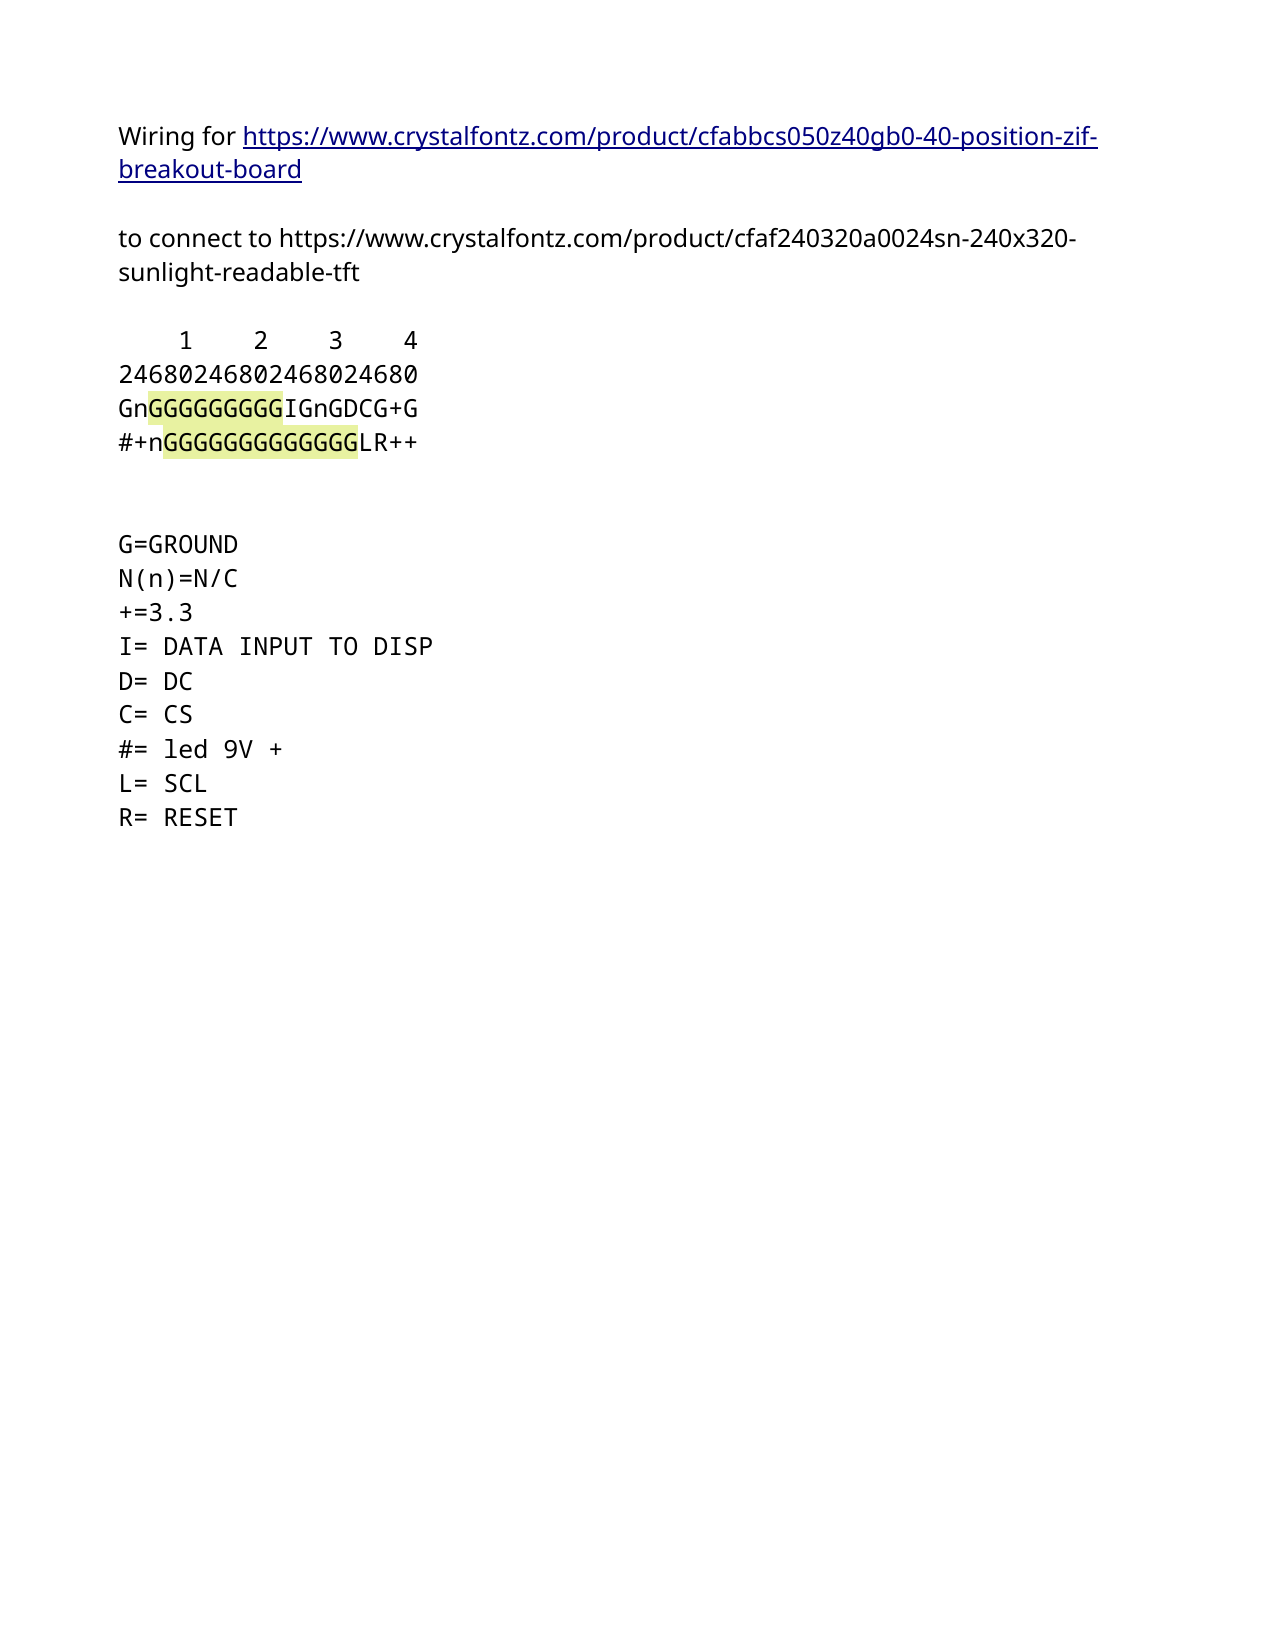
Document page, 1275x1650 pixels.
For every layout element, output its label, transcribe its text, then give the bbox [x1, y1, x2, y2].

text GnGGGGGGGGGIGnGDCG+G [118, 391, 1157, 425]
text #+nGGGGGGGGGGGGGLR++ [118, 425, 1157, 459]
text R= RESET [118, 799, 1157, 833]
text to connect to https://www.crystalfontz.com/product/cfaf240320a0024sn-240x320-sunlight-readable-tft [118, 220, 1157, 288]
text Wiring for https://www.crystalfontz.com/product/cfabbcs050z40gb0-40-position-zif-breakout-board [118, 118, 1157, 186]
text N(n)=N/C [118, 561, 1157, 595]
text G=GROUND [118, 527, 1157, 561]
text +=3.3 [118, 595, 1157, 629]
text C= CS [118, 697, 1157, 731]
text L= SCL [118, 765, 1157, 799]
text #= led 9V + [118, 731, 1157, 765]
text 24680246802468024680 [118, 357, 1157, 391]
text 1 2 3 4 [118, 322, 1157, 357]
text D= DC [118, 663, 1157, 697]
text I= DATA INPUT TO DISP [118, 629, 1157, 663]
